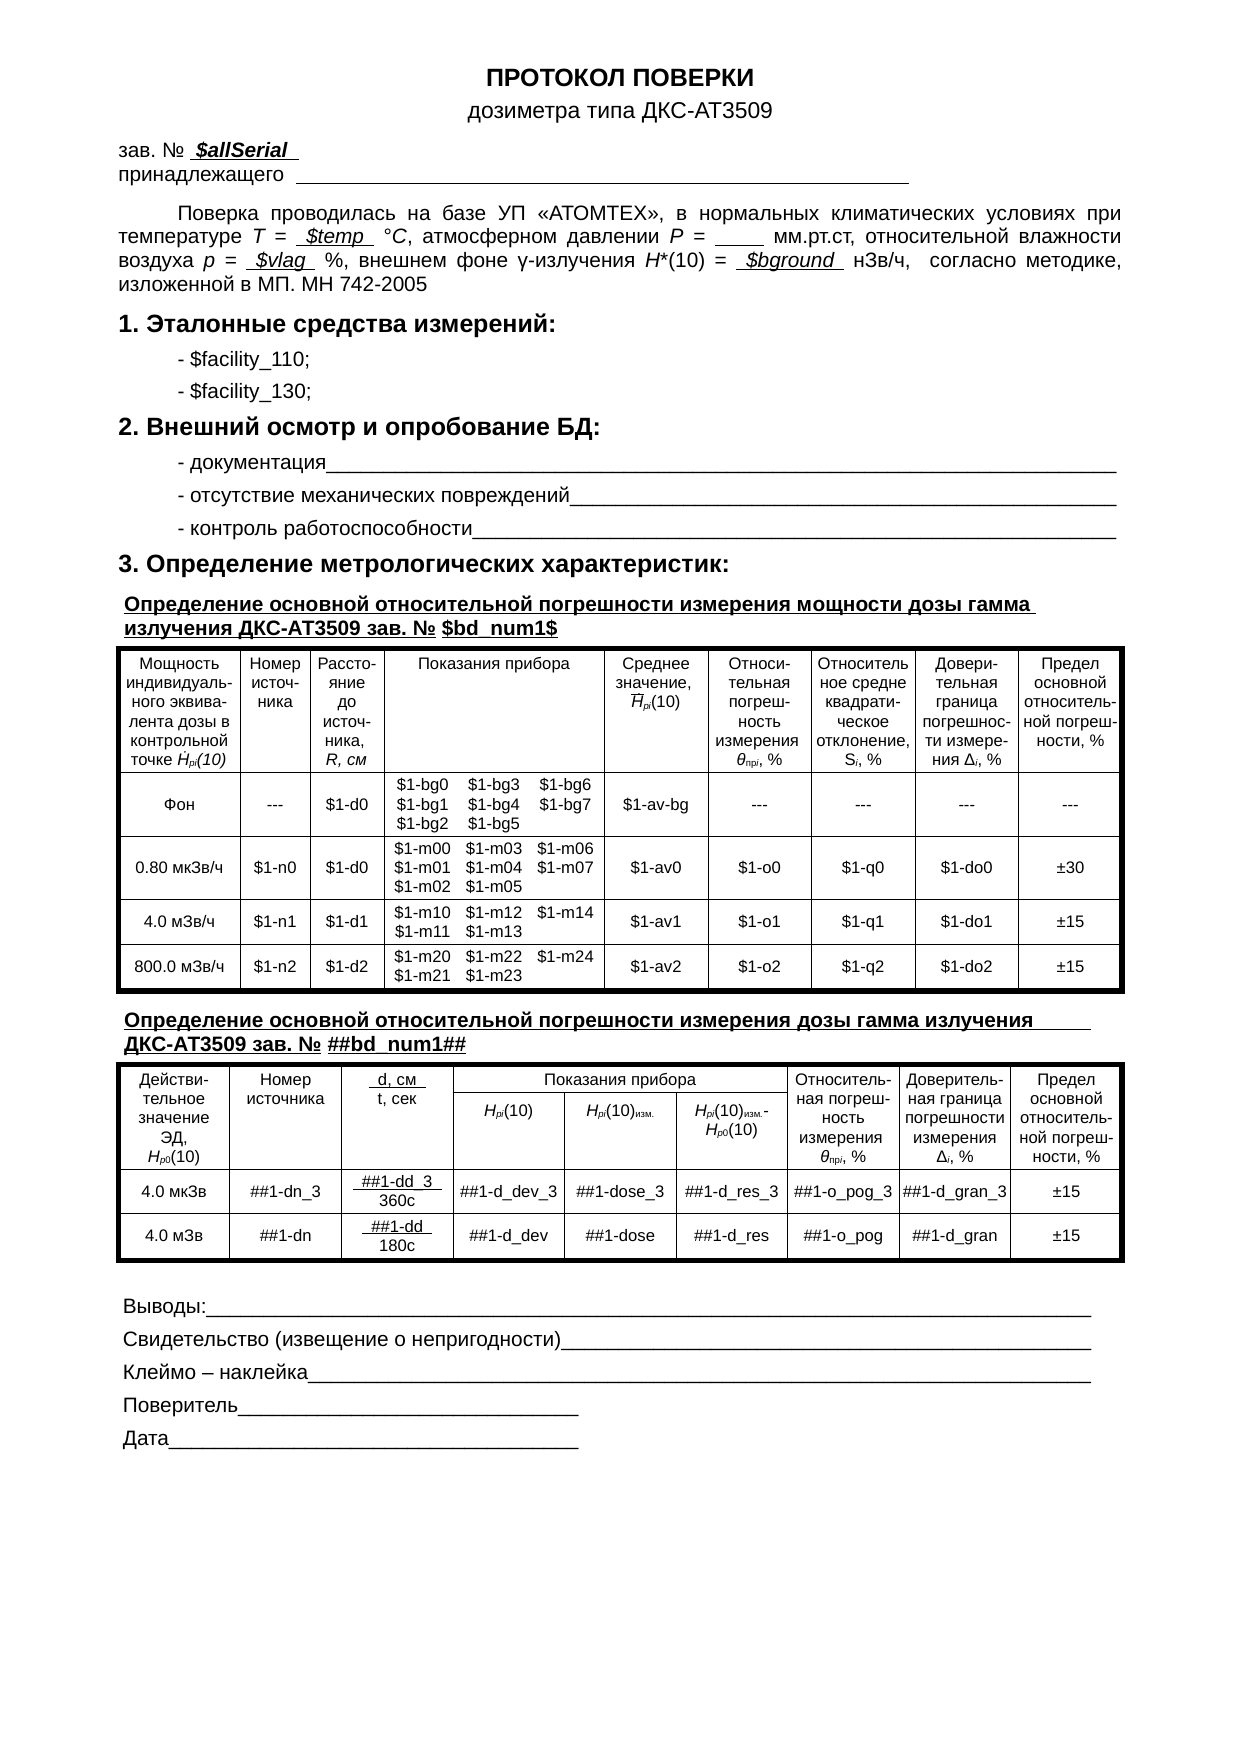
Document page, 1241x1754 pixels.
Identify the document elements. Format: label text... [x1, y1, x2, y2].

table_cell $1-o2 [709, 945, 811, 988]
table_cell 800.0 мЗв/ч [121, 945, 240, 988]
table_cell $1-o1 [709, 900, 811, 944]
table_cell --- [812, 773, 915, 836]
table_cell Мощность индивидуаль-ного эквива-лента дозы в контрольной точке Ḣpi(10) [121, 651, 240, 772]
table_cell ##1-d_dev [454, 1214, 564, 1258]
table_cell Среднее значение, Ḣpi(10) [605, 651, 708, 772]
table_cell 0.80 мкЗв/ч [121, 837, 240, 899]
table_cell Рассто-яние до источ-ника, R, см [311, 651, 384, 772]
table_cell --- [1019, 773, 1119, 836]
table_cell ##1-dn [230, 1214, 341, 1258]
table_cell Предел основной относитель-ной погреш-ности, % [1011, 1067, 1119, 1169]
table_cell $1-q0 [812, 837, 915, 899]
table_cell Доверитель-ная граница погрешности измерения Δi, % [900, 1067, 1010, 1169]
table_cell d, см t, сек [342, 1067, 453, 1169]
table_cell $1-q2 [812, 945, 915, 988]
text дозиметра типа ДКС-АТ3509 [118, 97, 1122, 124]
table_cell $1-n0 [241, 837, 310, 899]
text - $facility_110; [118, 346, 1122, 370]
text 3. Определение метрологических характеристик: [118, 549, 1122, 577]
table_cell ##1-dn_3 [230, 1170, 341, 1213]
table_cell $1-do1 [916, 900, 1018, 944]
table_cell ±15 [1011, 1214, 1119, 1258]
table_cell $1-d1 [311, 900, 384, 944]
table_cell Дата [118, 1422, 1122, 1454]
table_cell ##1-o_pog_3 [788, 1170, 899, 1213]
table_cell Поверитель [118, 1389, 1122, 1422]
table_cell ##1-d_gran [900, 1214, 1010, 1258]
table_cell ##1-d_gran_3 [900, 1170, 1010, 1213]
text - документация [118, 450, 1122, 474]
table_cell $1-bg0 $1-bg1 $1-bg2 $1-bg3 $1-bg4 $1-bg5 $1-bg6 $1-bg7 [385, 773, 604, 836]
table_cell Показания прибора [385, 651, 604, 772]
table_cell Hpi(10)изм.-Hp0(10) [677, 1093, 787, 1169]
table_header Определение основной относительной погрешности измерения дозы гамма излучения ДКС-АТ3509 зав. № ##bd_num1## [118, 994, 1122, 1062]
table_cell --- [241, 773, 310, 836]
table_header Определение основной относительной погрешности измерения мощности дозы гамма излучения ДКС-АТ3509 зав. № $bd_num1$ [118, 578, 1122, 646]
table_cell 4.0 мЗв/ч [121, 900, 240, 944]
table_cell ##1-d_dev_3 [454, 1170, 564, 1213]
table_cell Клеймо – наклейка [118, 1356, 1122, 1389]
text - отсутствие механических повреждений [118, 483, 1122, 507]
table_cell ##1-o_pog [788, 1214, 899, 1258]
table_cell Номер источ-ника [241, 651, 310, 772]
text - контроль работоспособности [118, 516, 1122, 540]
table_cell Довери-тельная граница погрешнос-ти измере-ния Δi, % [916, 651, 1018, 772]
table_cell $1-do2 [916, 945, 1018, 988]
table_cell Hpi(10) [454, 1093, 564, 1169]
table_cell $1-av-bg [605, 773, 708, 836]
table_cell $1-o0 [709, 837, 811, 899]
table_cell Hpi(10)изм. [565, 1093, 676, 1169]
table_cell $1-n2 [241, 945, 310, 988]
table_cell $1-n1 [241, 900, 310, 944]
table_cell Фон [121, 773, 240, 836]
table_cell $1-m00 $1-m01 $1-m02 $1-m03 $1-m04 $1-m05 $1-m06 $1-m07 [385, 837, 604, 899]
text принадлежащего . . [118, 162, 1122, 186]
table_cell $1-av2 [605, 945, 708, 988]
table_cell Относительное средне квадрати-ческое отклонение, Si, % [812, 651, 915, 772]
text ПРОТОКОЛ ПОВЕРКИ [118, 62, 1122, 91]
table_cell --- [916, 773, 1018, 836]
table_cell $1-d0 [311, 773, 384, 836]
text 1. Эталонные средства измерений: [118, 309, 1122, 337]
table_cell ±15 [1011, 1170, 1119, 1213]
table_cell Относитель-ная погреш-ность измерения θпрi, % [788, 1067, 899, 1169]
table_cell ±15 [1019, 945, 1119, 988]
table_cell $1-d2 [311, 945, 384, 988]
table_cell $1-av1 [605, 900, 708, 944]
text зав. № $allSerial . [118, 138, 1122, 162]
table_cell Свидетельство (извещение о непригодности) [118, 1323, 1122, 1356]
table_cell ±30 [1019, 837, 1119, 899]
table_header Выводы: [118, 1290, 1122, 1323]
table_cell Показания прибора [454, 1067, 787, 1092]
table_cell Действи-тельное значение ЭД, Hp0(10) [121, 1067, 229, 1169]
table_cell $1-m10 $1-m11 $1-m12 $1-m13 $1-m14 [385, 900, 604, 944]
table_cell ±15 [1019, 900, 1119, 944]
table_cell 4.0 мЗв [121, 1214, 229, 1258]
table_cell Номер источника [230, 1067, 341, 1169]
table_cell $1-q1 [812, 900, 915, 944]
table_cell Относи-тельная погреш-ность измерения θпрi, % [709, 651, 811, 772]
table_cell $1-do0 [916, 837, 1018, 899]
table_cell ##1-dd 180c [342, 1214, 453, 1258]
table_cell ##1-d_res [677, 1214, 787, 1258]
table_cell --- [709, 773, 811, 836]
table_cell Предел основной относитель-ной погреш-ности, % [1019, 651, 1119, 772]
table_cell $1-d0 [311, 837, 384, 899]
table_cell 4.0 мкЗв [121, 1170, 229, 1213]
table_cell $1-m20 $1-m21 $1-m22 $1-m23 $1-m24 [385, 945, 604, 988]
text Поверка проводилась на базе УП «АТОМТЕХ», в нормальных климатических условиях при температуре Т = $temp °С, атмосферном давлении Р = мм.рт.ст, относительной влажности воздуха р = $vlag %, внешнем фоне γ-излучения H*(10) = $bground нЗв/ч, согласно методике, изложенной в МП. МН 742-2005 [118, 200, 1122, 296]
table_cell ##1-dose_3 [565, 1170, 676, 1213]
table_cell $1-av0 [605, 837, 708, 899]
table_cell ##1-dd_3 360c [342, 1170, 453, 1213]
text 2. Внешний осмотр и опробование БД: [118, 412, 1122, 441]
text - $facility_130; [118, 379, 1122, 403]
table_cell ##1-d_res_3 [677, 1170, 787, 1213]
table_cell ##1-dose [565, 1214, 676, 1258]
